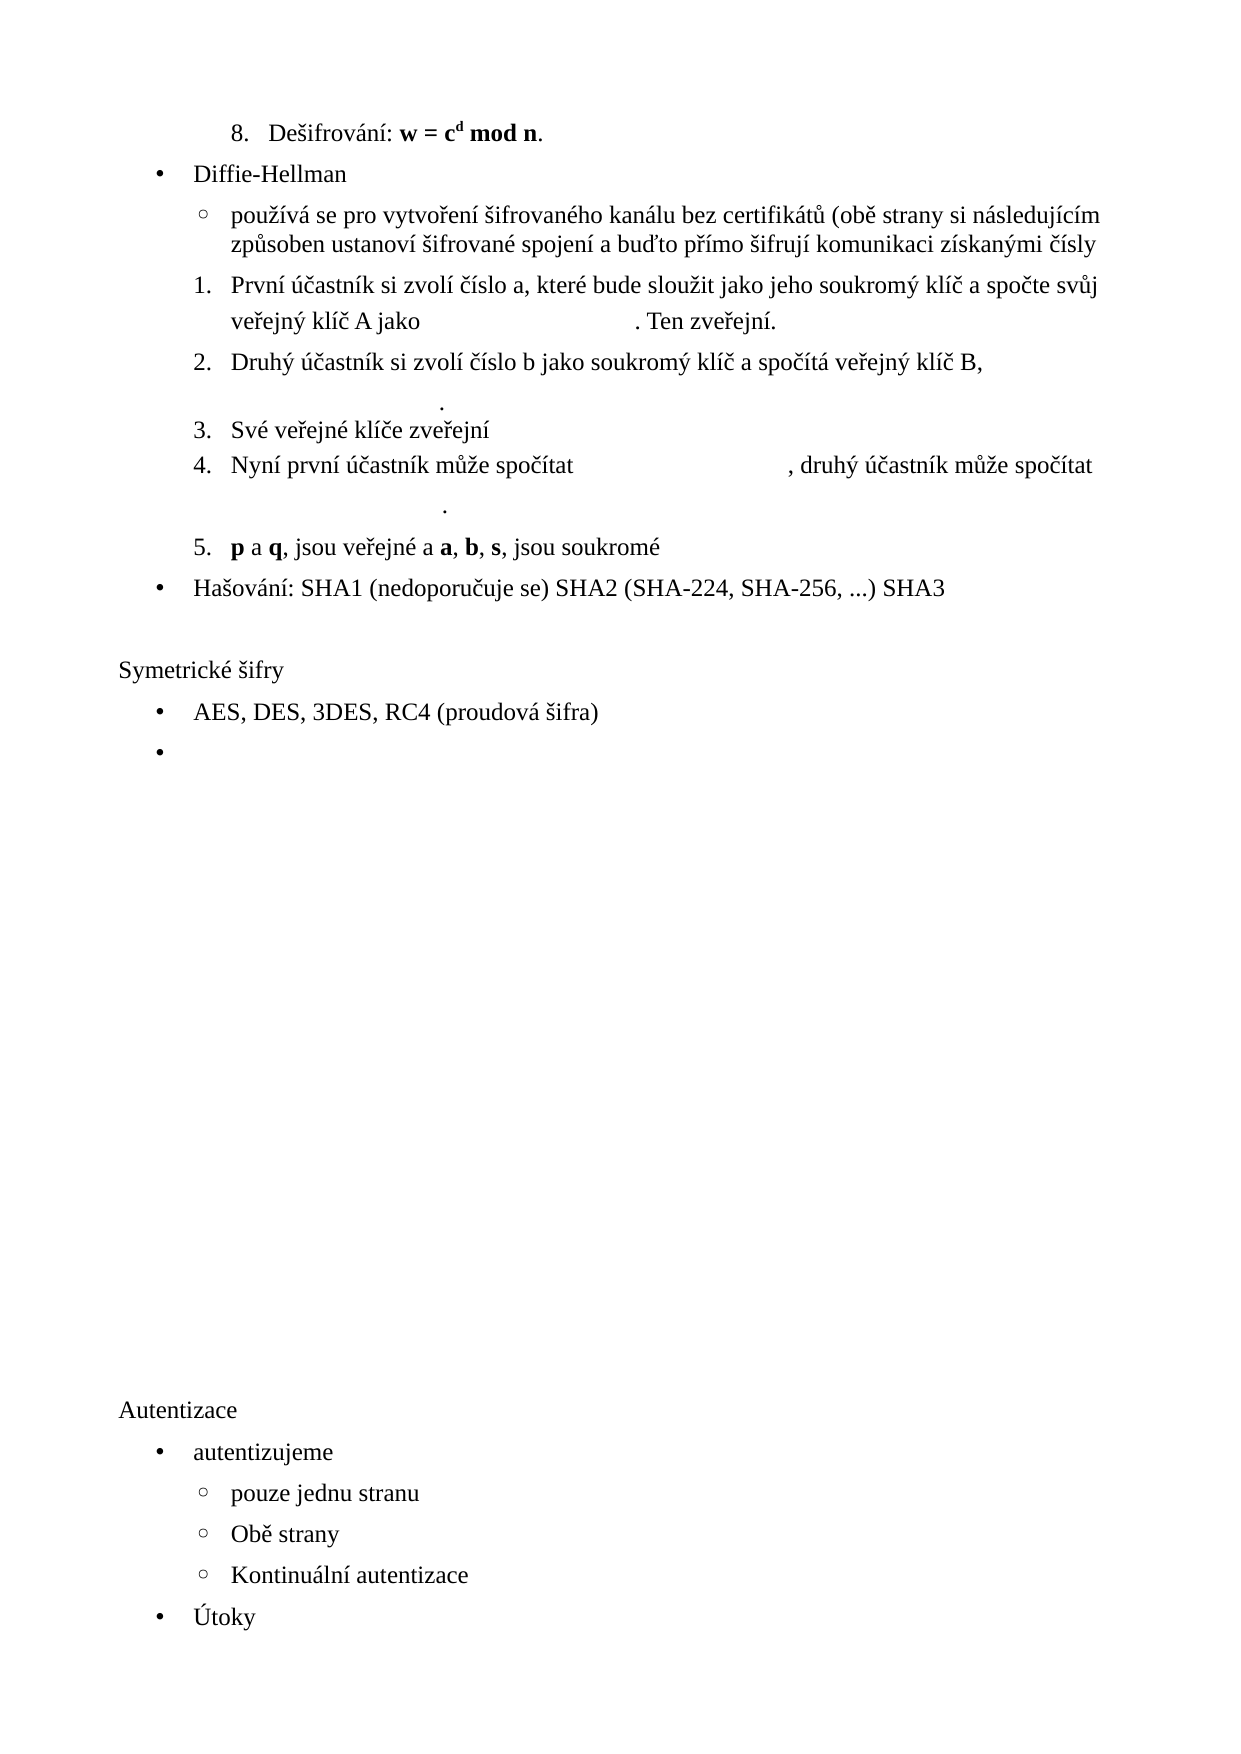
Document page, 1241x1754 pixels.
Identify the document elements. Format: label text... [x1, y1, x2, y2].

list Druhý účastník si zvolí číslo b jako soukromý klíč a spočítá veřejný klíč B, . [193, 347, 1122, 416]
list Své veřejné klíče zveřejní [193, 416, 1122, 444]
list První účastník si zvolí číslo a, které bude sloužit jako jeho soukromý klíč a spočte svůj veřejný klíč A jako . Ten zveřejní. [193, 271, 1122, 334]
text Autentizace [118, 1395, 1122, 1424]
list autentizujeme [156, 1437, 1122, 1465]
text Symetrické šifry [118, 655, 1122, 684]
list Diffie-Hellman [156, 159, 1122, 188]
list p a q, jsou veřejné a a, b, s, jsou soukromé [193, 532, 1122, 560]
list Hašování: SHA1 (nedoporučuje se) SHA2 (SHA-224, SHA-256, ...) SHA3 [156, 573, 1122, 602]
list Útoky [156, 1602, 1122, 1630]
list Obě strany [193, 1519, 1122, 1548]
list pouze jednu stranu [193, 1478, 1122, 1507]
list Nyní první účastník může spočítat , druhý účastník může spočítat . [193, 444, 1122, 519]
list AES, DES, 3DES, RC4 (proudová šifra) [156, 697, 1122, 725]
list Kontinuální autentizace [193, 1560, 1122, 1589]
list Dešifrování: w = cd mod n. [231, 118, 1122, 147]
list používá se pro vytvoření šifrovaného kanálu bez certifikátů (obě strany si následujícím způsoben ustanoví šifrované spojení a buďto přímo šifrují komunikaci získanými čísly [193, 201, 1122, 258]
